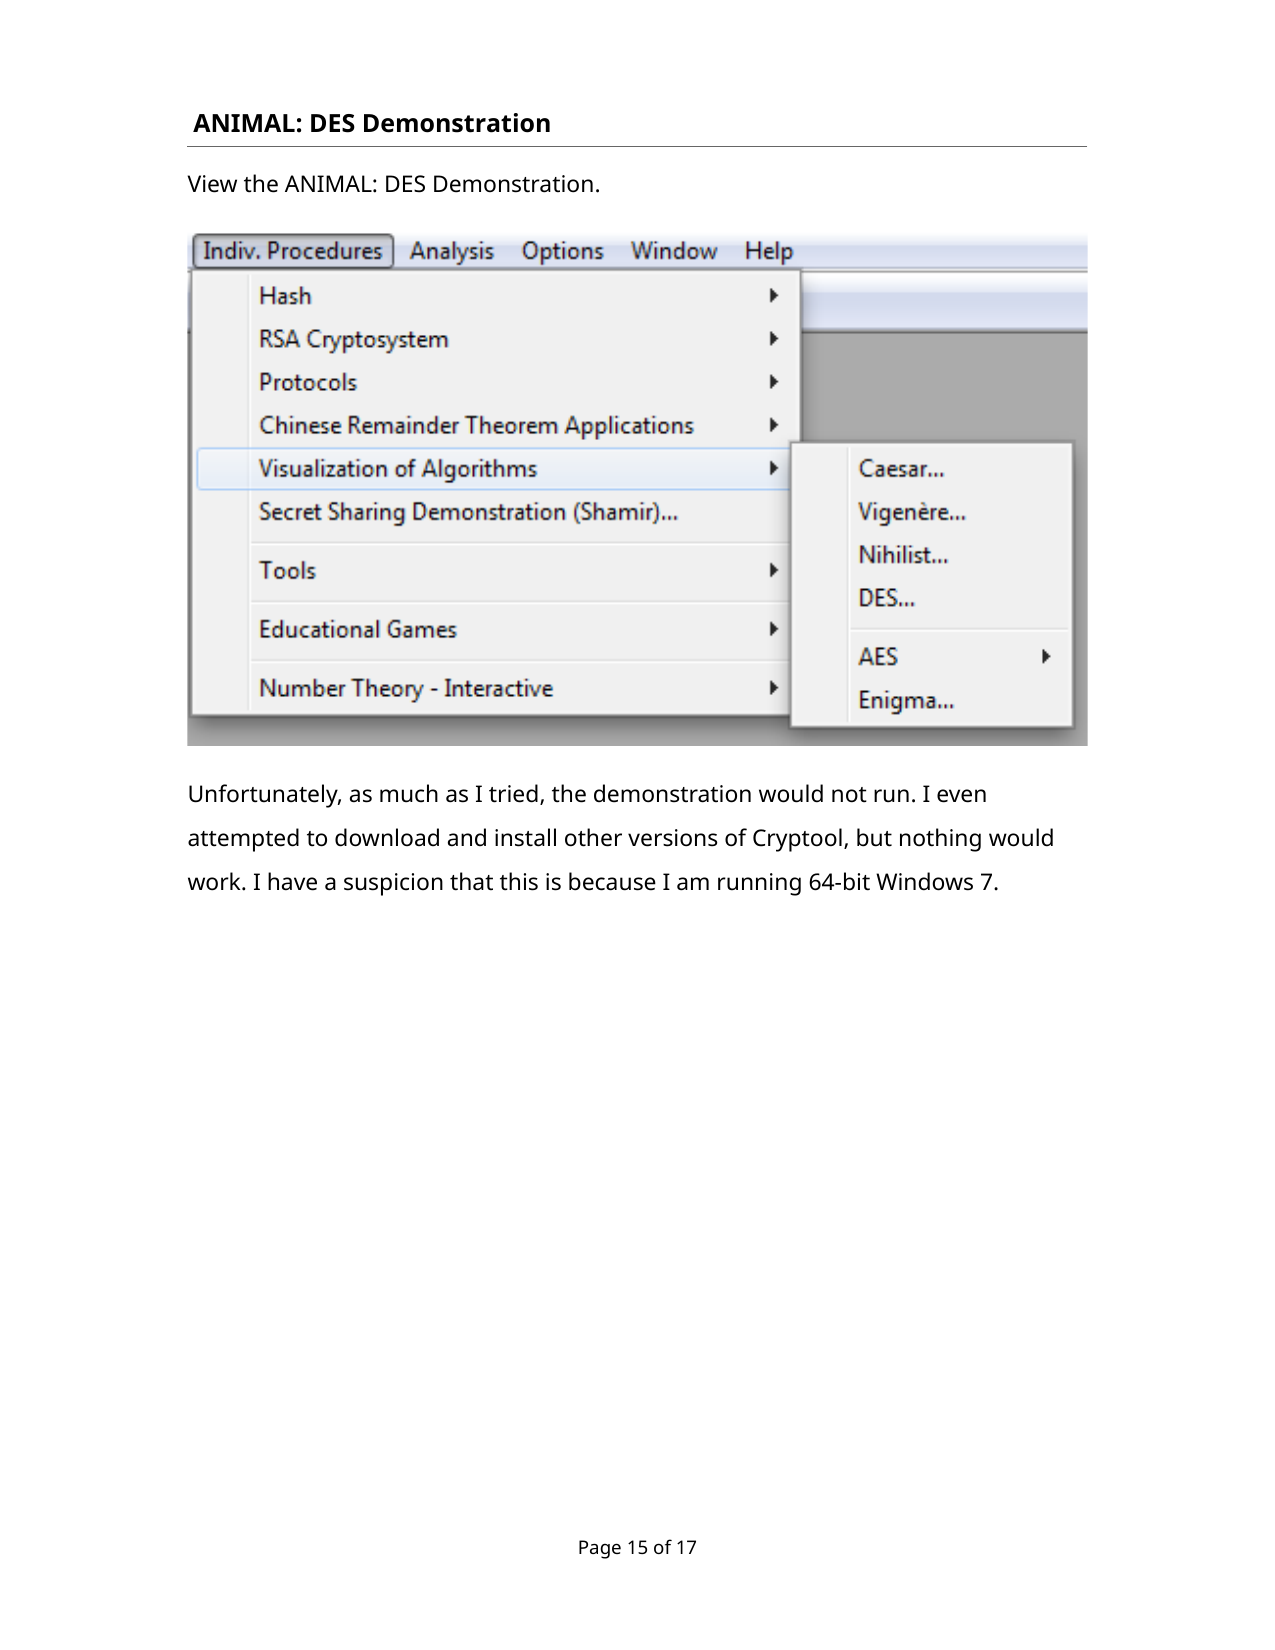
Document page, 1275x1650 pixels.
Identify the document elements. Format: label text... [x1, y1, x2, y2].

picture [187, 232, 1088, 746]
text Unfortunately, as much as I tried, the demonstration would not run. I even attempted to download and install other versions of Cryptool, but nothing would work. I have a suspicion that this is because I am running 64-bit Windows 7. [187, 778, 1087, 897]
text View the ANIMAL: DES Demonstration. [187, 168, 1087, 199]
subtitle ANIMAL: DES Demonstration [187, 100, 1087, 146]
